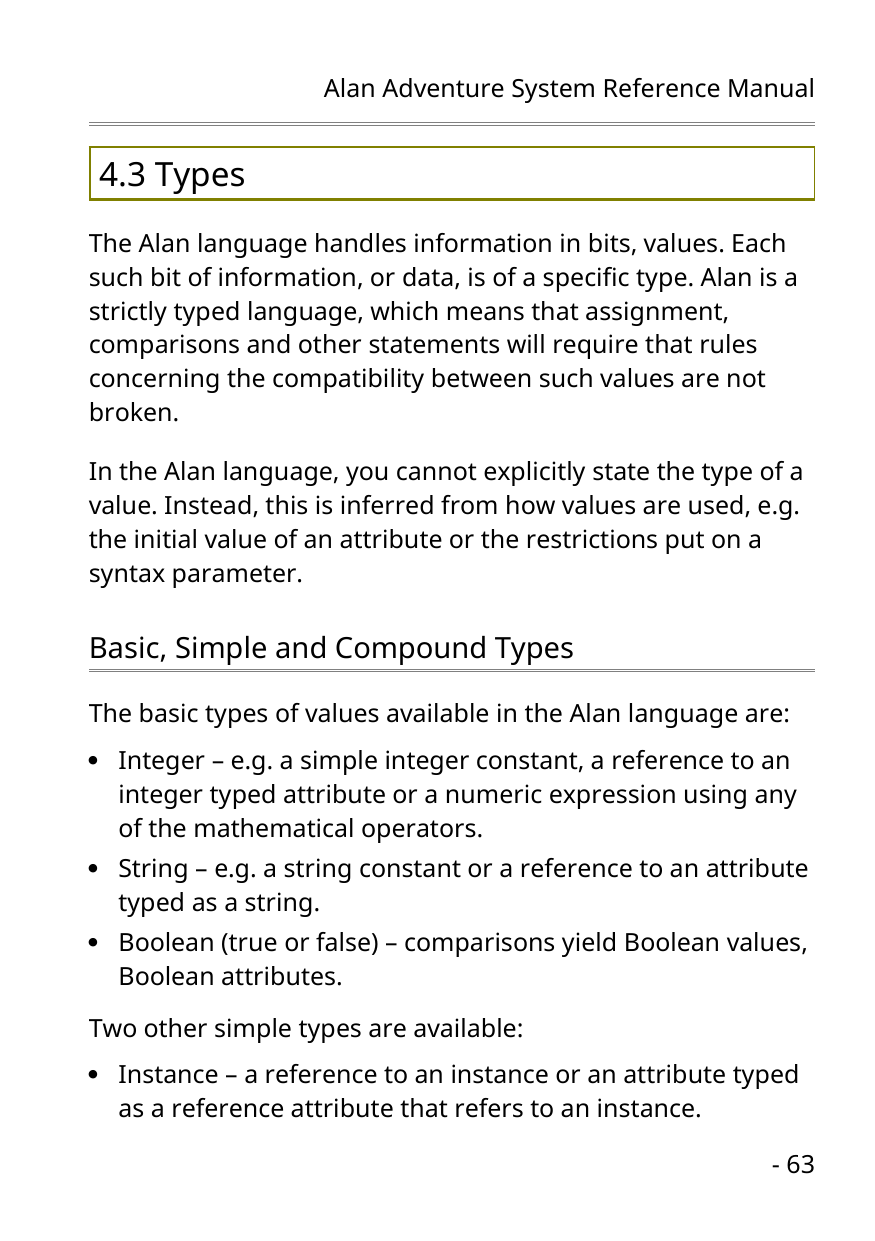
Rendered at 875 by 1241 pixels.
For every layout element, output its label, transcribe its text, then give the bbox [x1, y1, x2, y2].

list String – e.g. a string constant or a reference to an attribute typed as a string. [88, 851, 815, 919]
list Instance – a reference to an instance or an attribute typed as a reference attribute that refers to an instance. [88, 1057, 815, 1125]
subtitle Basic, Simple and Compound Types [88, 628, 815, 671]
text In the Alan language, you cannot explicitly state the type of a value. Instead, this is inferred from how values are used, e.g. the initial value of an attribute or the restrictions put on a syntax parameter. [88, 454, 815, 590]
text The Alan language handles information in bits, values. Each such bit of information, or data, is of a specific type. Alan is a strictly typed language, which means that assignment, comparisons and other statements will require that rules concerning the compatibility between such values are not broken. [88, 226, 815, 429]
list Boolean (true or false) – comparisons yield Boolean values, Boolean attributes. [88, 924, 815, 992]
text Two other simple types are available: [88, 1011, 815, 1045]
text The basic types of values available in the Alan language are: [88, 696, 815, 730]
subtitle Types [91, 148, 814, 198]
list Integer – e.g. a simple integer constant, a reference to an integer typed attribute or a numeric expression using any of the mathematical operators. [88, 743, 815, 845]
